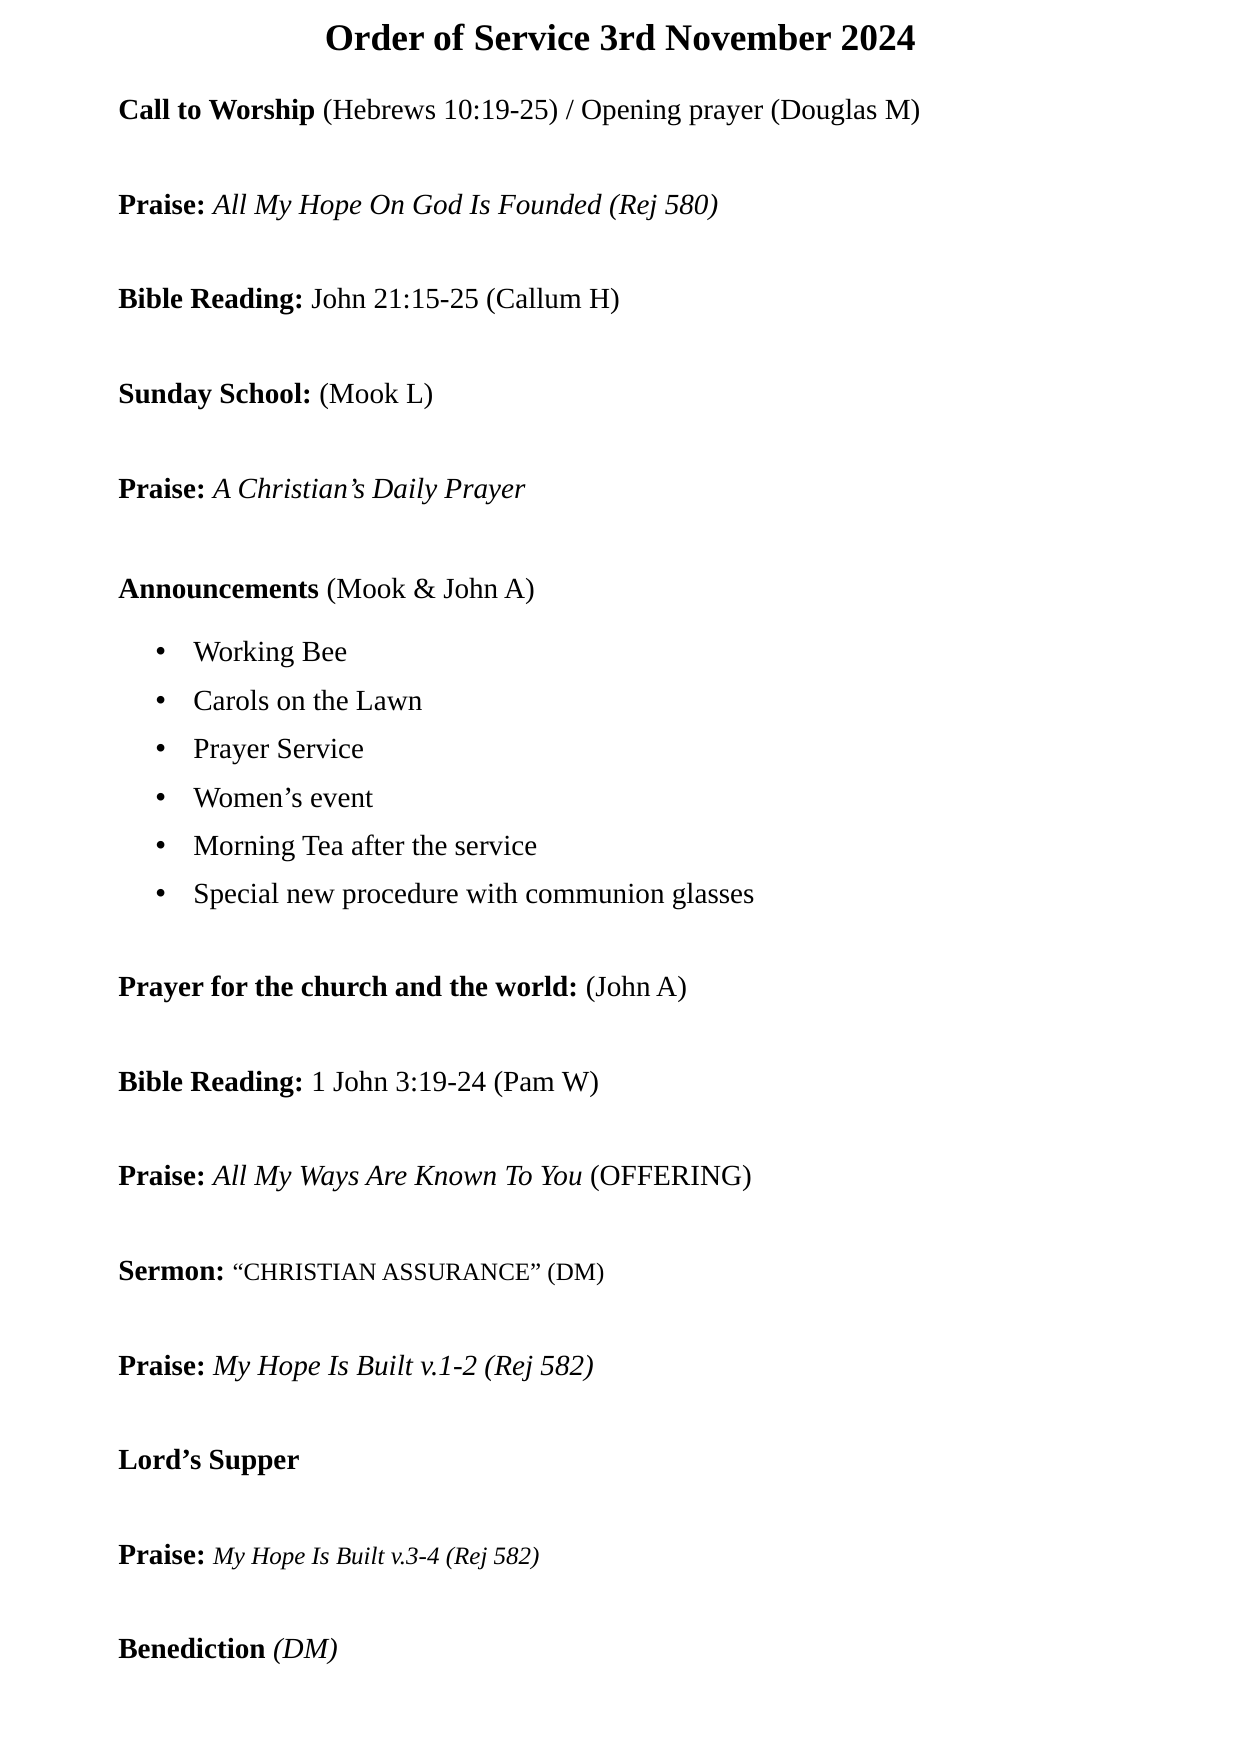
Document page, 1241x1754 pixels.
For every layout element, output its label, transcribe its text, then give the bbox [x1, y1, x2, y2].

text Bible Reading: 1 John 3:19-24 (Pam W) [118, 1064, 1122, 1097]
text Prayer for the church and the world: (John A) [118, 969, 1122, 1003]
text Benediction (DM) [118, 1631, 1122, 1665]
text Praise: All My Ways Are Known To You (OFFERING) [118, 1158, 1122, 1192]
list Morning Tea after the service [156, 828, 1122, 862]
text Lord’s Supper [118, 1442, 1122, 1476]
list Carols on the Lawn [156, 683, 1122, 716]
list Women’s event [156, 780, 1122, 813]
list Special new procedure with communion glasses [156, 877, 1122, 910]
list Working Bee [156, 634, 1122, 668]
text Call to Worship (Hebrews 10:19-25) / Opening prayer (Douglas M) [118, 92, 1122, 126]
text Announcements (Mook & John A) [118, 571, 1122, 605]
text Praise: My Hope Is Built v.1-2 (Rej 582) [118, 1348, 1122, 1381]
text Sunday School: (Mook L) [118, 376, 1122, 410]
text Praise: All My Hope On God Is Founded (Rej 580) [118, 187, 1122, 221]
text Bible Reading: John 21:15-25 (Callum H) [118, 282, 1122, 315]
text Praise: My Hope Is Built v.3-4 (Rej 582) [118, 1537, 1122, 1570]
text Praise: A Christian’s Daily Prayer [118, 471, 1122, 504]
text Sermon: “CHRISTIAN ASSURANCE” (DM) [118, 1253, 1122, 1287]
list Prayer Service [156, 731, 1122, 765]
